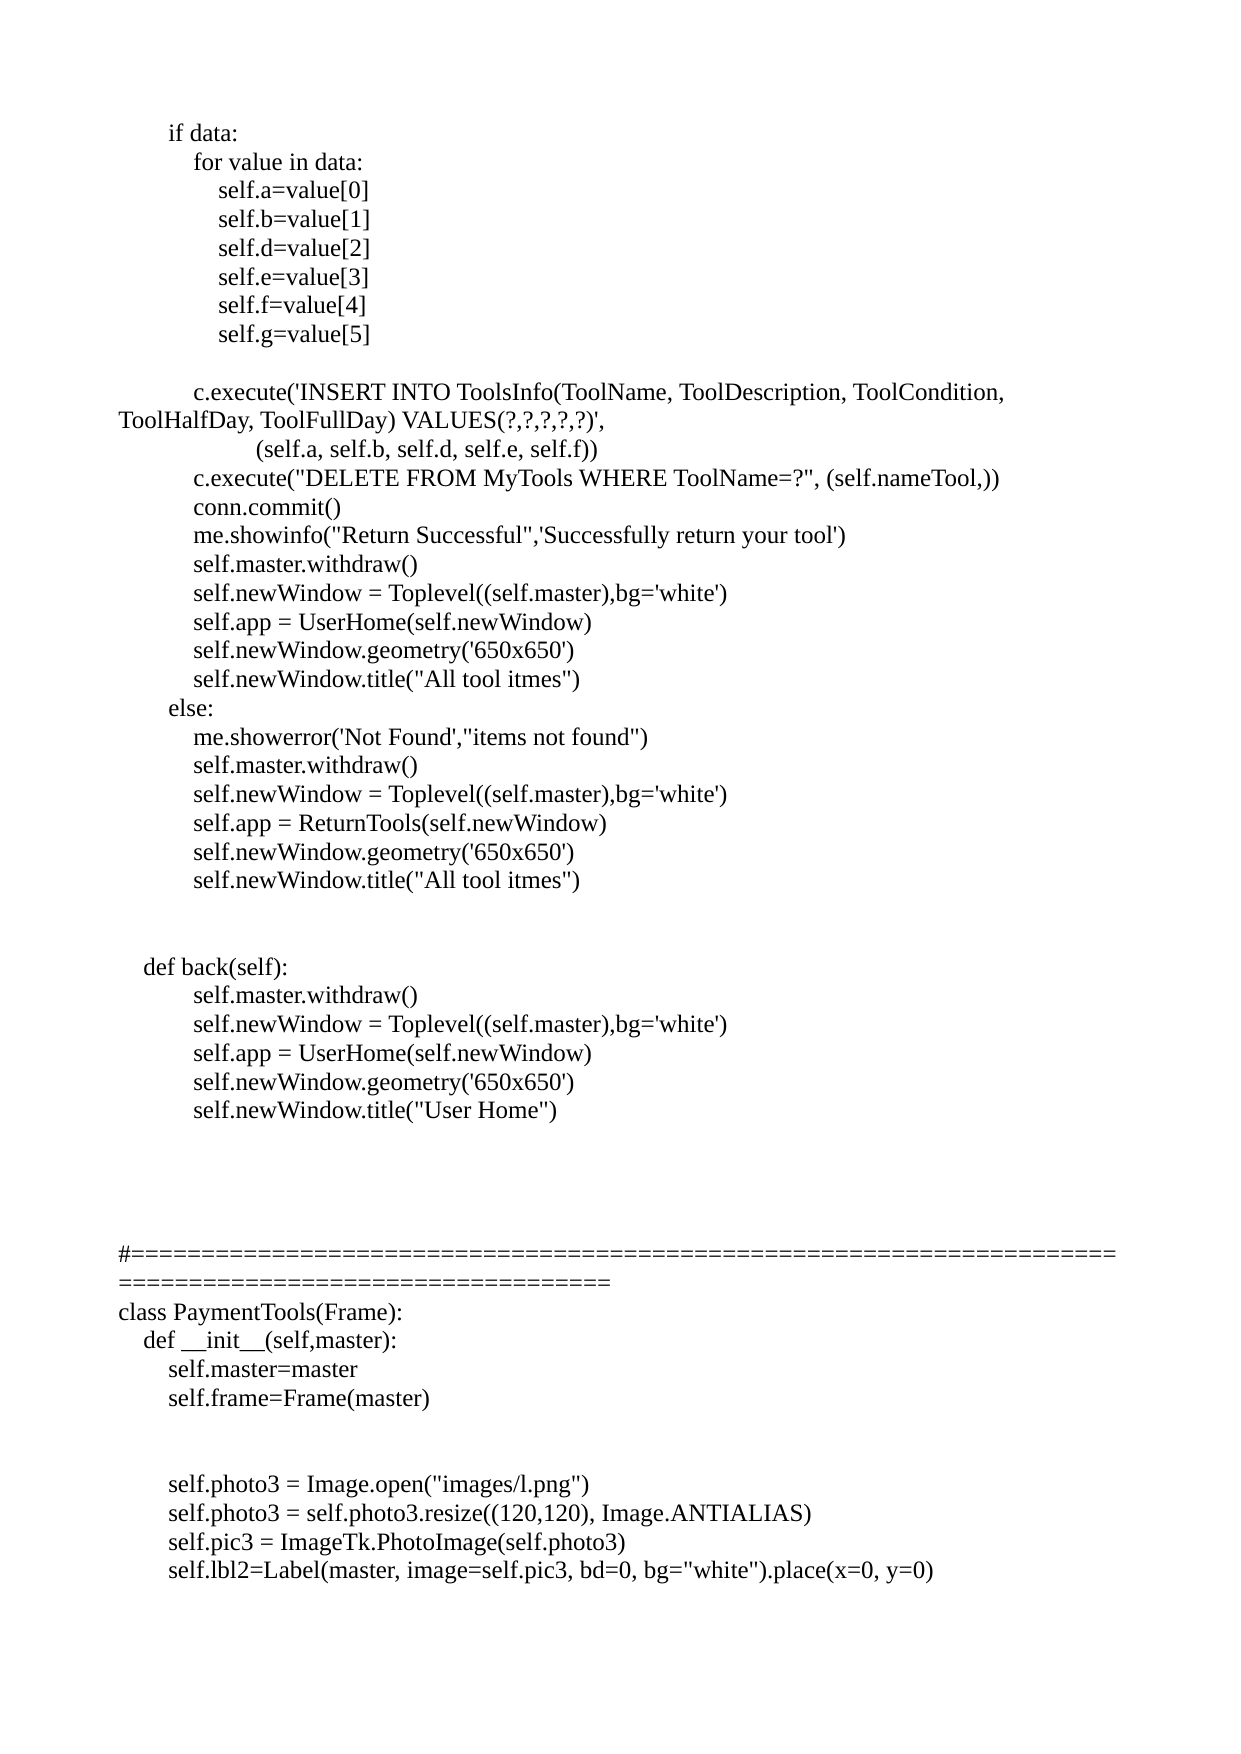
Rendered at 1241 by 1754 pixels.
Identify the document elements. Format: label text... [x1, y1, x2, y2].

text c.execute('INSERT INTO ToolsInfo(ToolName, ToolDescription, ToolCondition, ToolHalfDay, ToolFullDay) VALUES(?,?,?,?,?)', [118, 377, 1122, 434]
text me.showerror('Not Found',"items not found") [118, 722, 1122, 751]
text self.frame=Frame(master) [118, 1383, 1122, 1412]
text me.showinfo("Return Successful",'Successfully return your tool') [118, 521, 1122, 549]
text self.app = UserHome(self.newWindow) [118, 1038, 1122, 1067]
text self.newWindow.title("User Home") [118, 1096, 1122, 1124]
text self.newWindow = Toplevel((self.master),bg='white') [118, 1009, 1122, 1038]
text c.execute("DELETE FROM MyTools WHERE ToolName=?", (self.nameTool,)) [118, 463, 1122, 492]
text self.master.withdraw() [118, 751, 1122, 779]
text self.newWindow.geometry('650x650') [118, 636, 1122, 664]
text def __init__(self,master): [118, 1326, 1122, 1354]
text self.app = UserHome(self.newWindow) [118, 607, 1122, 636]
text self.newWindow = Toplevel((self.master),bg='white') [118, 578, 1122, 607]
text #========================================================================================================= [118, 1239, 1122, 1297]
text for value in data: [118, 147, 1122, 176]
text self.newWindow.title("All tool itmes") [118, 664, 1122, 693]
text else: [118, 693, 1122, 722]
text self.newWindow.geometry('650x650') [118, 1067, 1122, 1096]
text self.a=value[0] [118, 176, 1122, 204]
text self.pic3 = ImageTk.PhotoImage(self.photo3) [118, 1527, 1122, 1556]
text self.master.withdraw() [118, 981, 1122, 1009]
text self.d=value[2] [118, 233, 1122, 262]
text self.master=master [118, 1354, 1122, 1383]
text self.lbl2=Label(master, image=self.pic3, bd=0, bg="white").place(x=0, y=0) [118, 1556, 1122, 1584]
text self.g=value[5] [118, 319, 1122, 348]
text def back(self): [118, 952, 1122, 981]
text self.photo3 = Image.open("images/l.png") [118, 1469, 1122, 1498]
text self.f=value[4] [118, 291, 1122, 319]
text self.app = ReturnTools(self.newWindow) [118, 808, 1122, 837]
text self.newWindow.geometry('650x650') [118, 837, 1122, 866]
text self.e=value[3] [118, 262, 1122, 291]
text self.b=value[1] [118, 204, 1122, 233]
text if data: [118, 118, 1122, 147]
text (self.a, self.b, self.d, self.e, self.f)) [118, 434, 1122, 463]
text self.photo3 = self.photo3.resize((120,120), Image.ANTIALIAS) [118, 1498, 1122, 1527]
text class PaymentTools(Frame): [118, 1297, 1122, 1326]
text self.newWindow.title("All tool itmes") [118, 866, 1122, 894]
text conn.commit() [118, 492, 1122, 521]
text self.newWindow = Toplevel((self.master),bg='white') [118, 779, 1122, 808]
text self.master.withdraw() [118, 549, 1122, 578]
